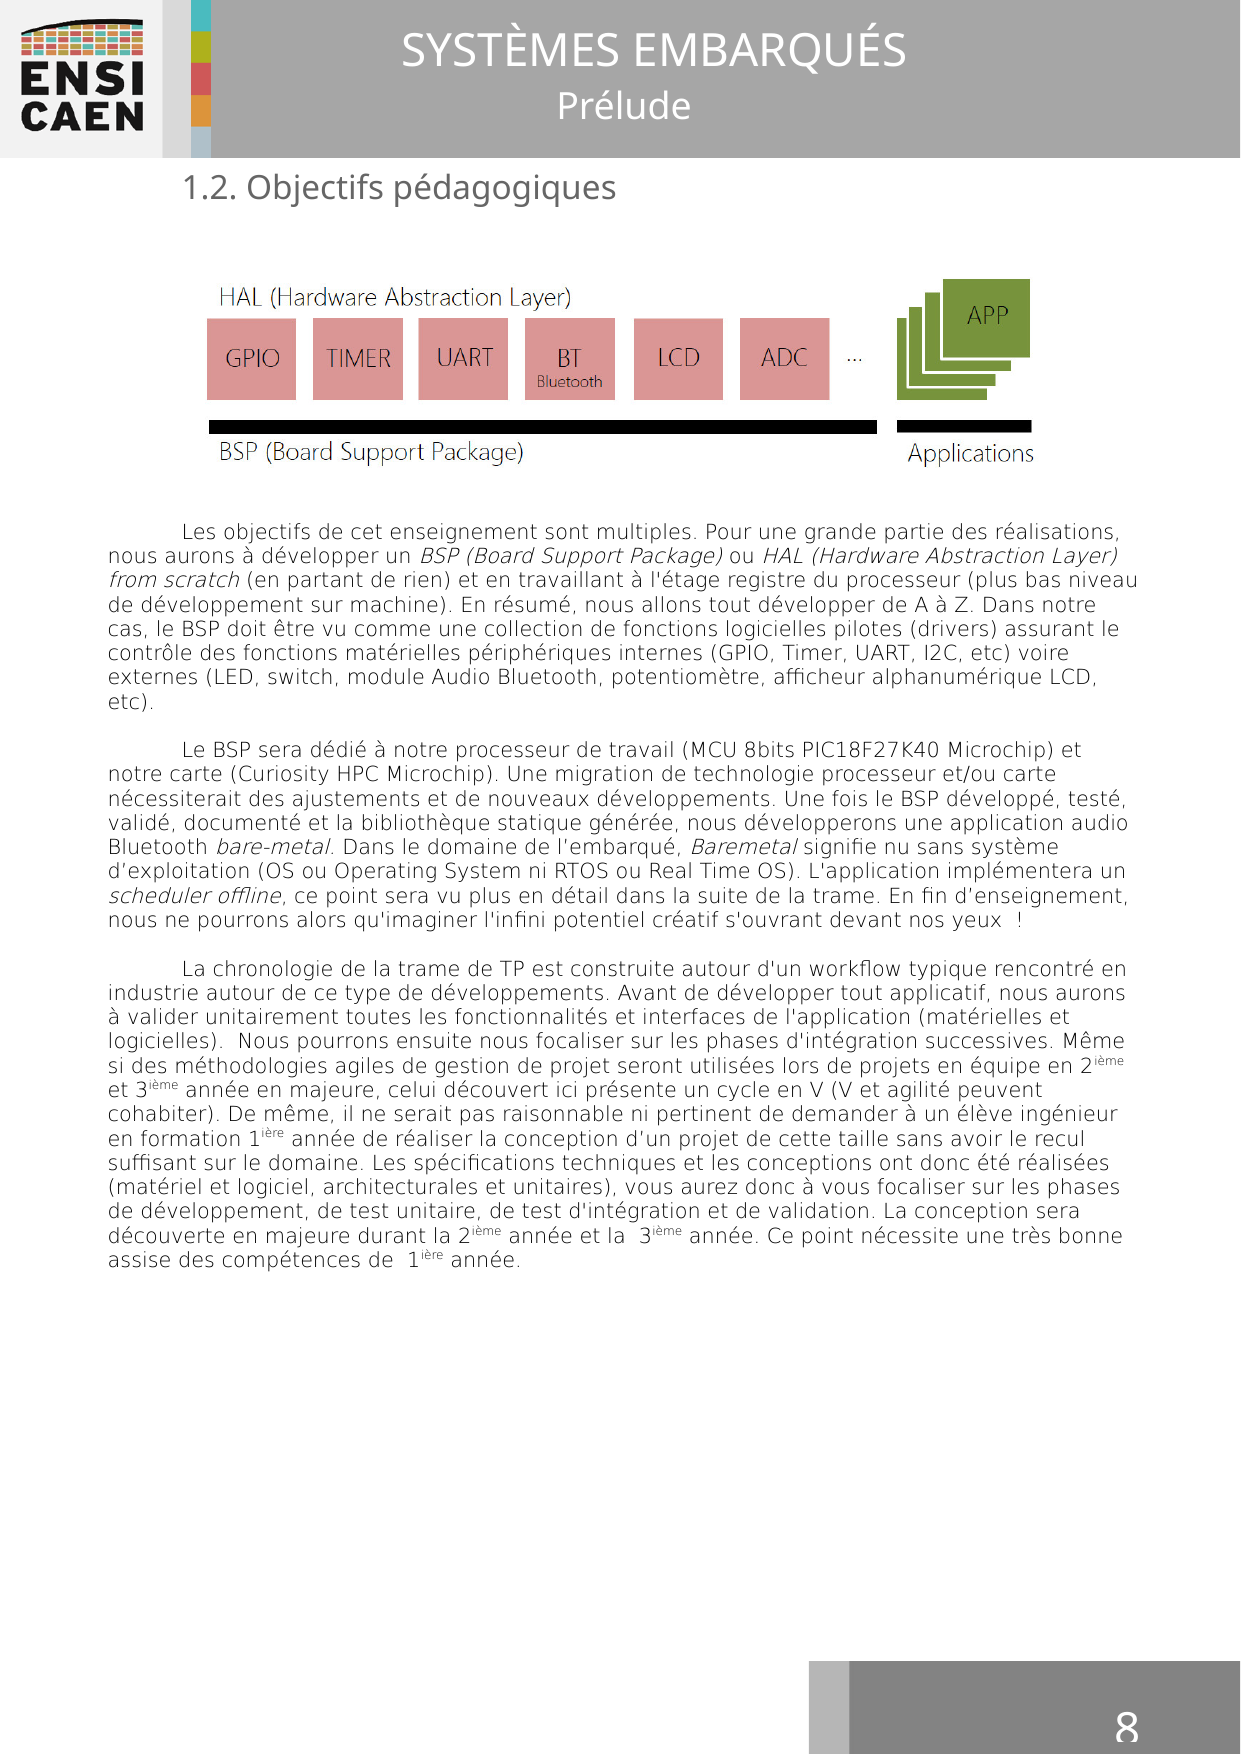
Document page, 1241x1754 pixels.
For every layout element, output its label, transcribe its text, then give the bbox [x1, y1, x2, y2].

text Les objectifs de cet enseignement sont multiples. Pour une grande partie des réalisations, nous aurons à développer un BSP (Board Support Package) ou HAL (Hardware Abstraction Layer) from scratch (en partant de rien) et en travaillant à l'étage registre du processeur (plus bas niveau de développement sur machine). En résumé, nous allons tout développer de A à Z. Dans notre cas, le BSP doit être vu comme une collection de fonctions logicielles pilotes (drivers) assurant le contrôle des fonctions matérielles périphériques internes (GPIO, Timer, UART, I2C, etc) voire externes (LED, switch, module Audio Bluetooth, potentiomètre, afficheur alphanumérique LCD, etc). [107, 520, 1140, 714]
picture [107, 277, 1141, 472]
text Le BSP sera dédié à notre processeur de travail (MCU 8bits PIC18F27K40 Microchip) et notre carte (Curiosity HPC Microchip). Une migration de technologie processeur et/ou carte nécessiterait des ajustements et de nouveaux développements. Une fois le BSP développé, testé, validé, documenté et la bibliothèque statique générée, nous développerons une application audio Bluetooth bare-metal. Dans le domaine de l’embarqué, Baremetal signifie nu sans système d’exploitation (OS ou Operating System ni RTOS ou Real Time OS). L'application implémentera un scheduler offline, ce point sera vu plus en détail dans la suite de la trame. En fin d’enseignement, nous ne pourrons alors qu'imaginer l'infini potentiel créatif s'ouvrant devant nos yeux ! [107, 738, 1140, 932]
picture [0, 0, 1241, 158]
text 1.2. Objectifs pédagogiques [107, 164, 1140, 209]
picture [808, 1661, 1241, 1754]
text La chronologie de la trame de TP est construite autour d'un workflow typique rencontré en industrie autour de ce type de développements. Avant de développer tout applicatif, nous aurons à valider unitairement toutes les fonctionnalités et interfaces de l'application (matérielles et logicielles). Nous pourrons ensuite nous focaliser sur les phases d'intégration successives. Même si des méthodologies agiles de gestion de projet seront utilisées lors de projets en équipe en 2ième et 3ième année en majeure, celui découvert ici présente un cycle en V (V et agilité peuvent cohabiter). De même, il ne serait pas raisonnable ni pertinent de demander à un élève ingénieur en formation 1ière année de réaliser la conception d’un projet de cette taille sans avoir le recul suffisant sur le domaine. Les spécifications techniques et les conceptions ont donc été réalisées (matériel et logiciel, architecturales et unitaires), vous aurez donc à vous focaliser sur les phases de développement, de test unitaire, de test d'intégration et de validation. La conception sera découverte en majeure durant la 2ième année et la 3ième année. Ce point nécessite une très bonne assise des compétences de 1ière année. [107, 957, 1140, 1272]
